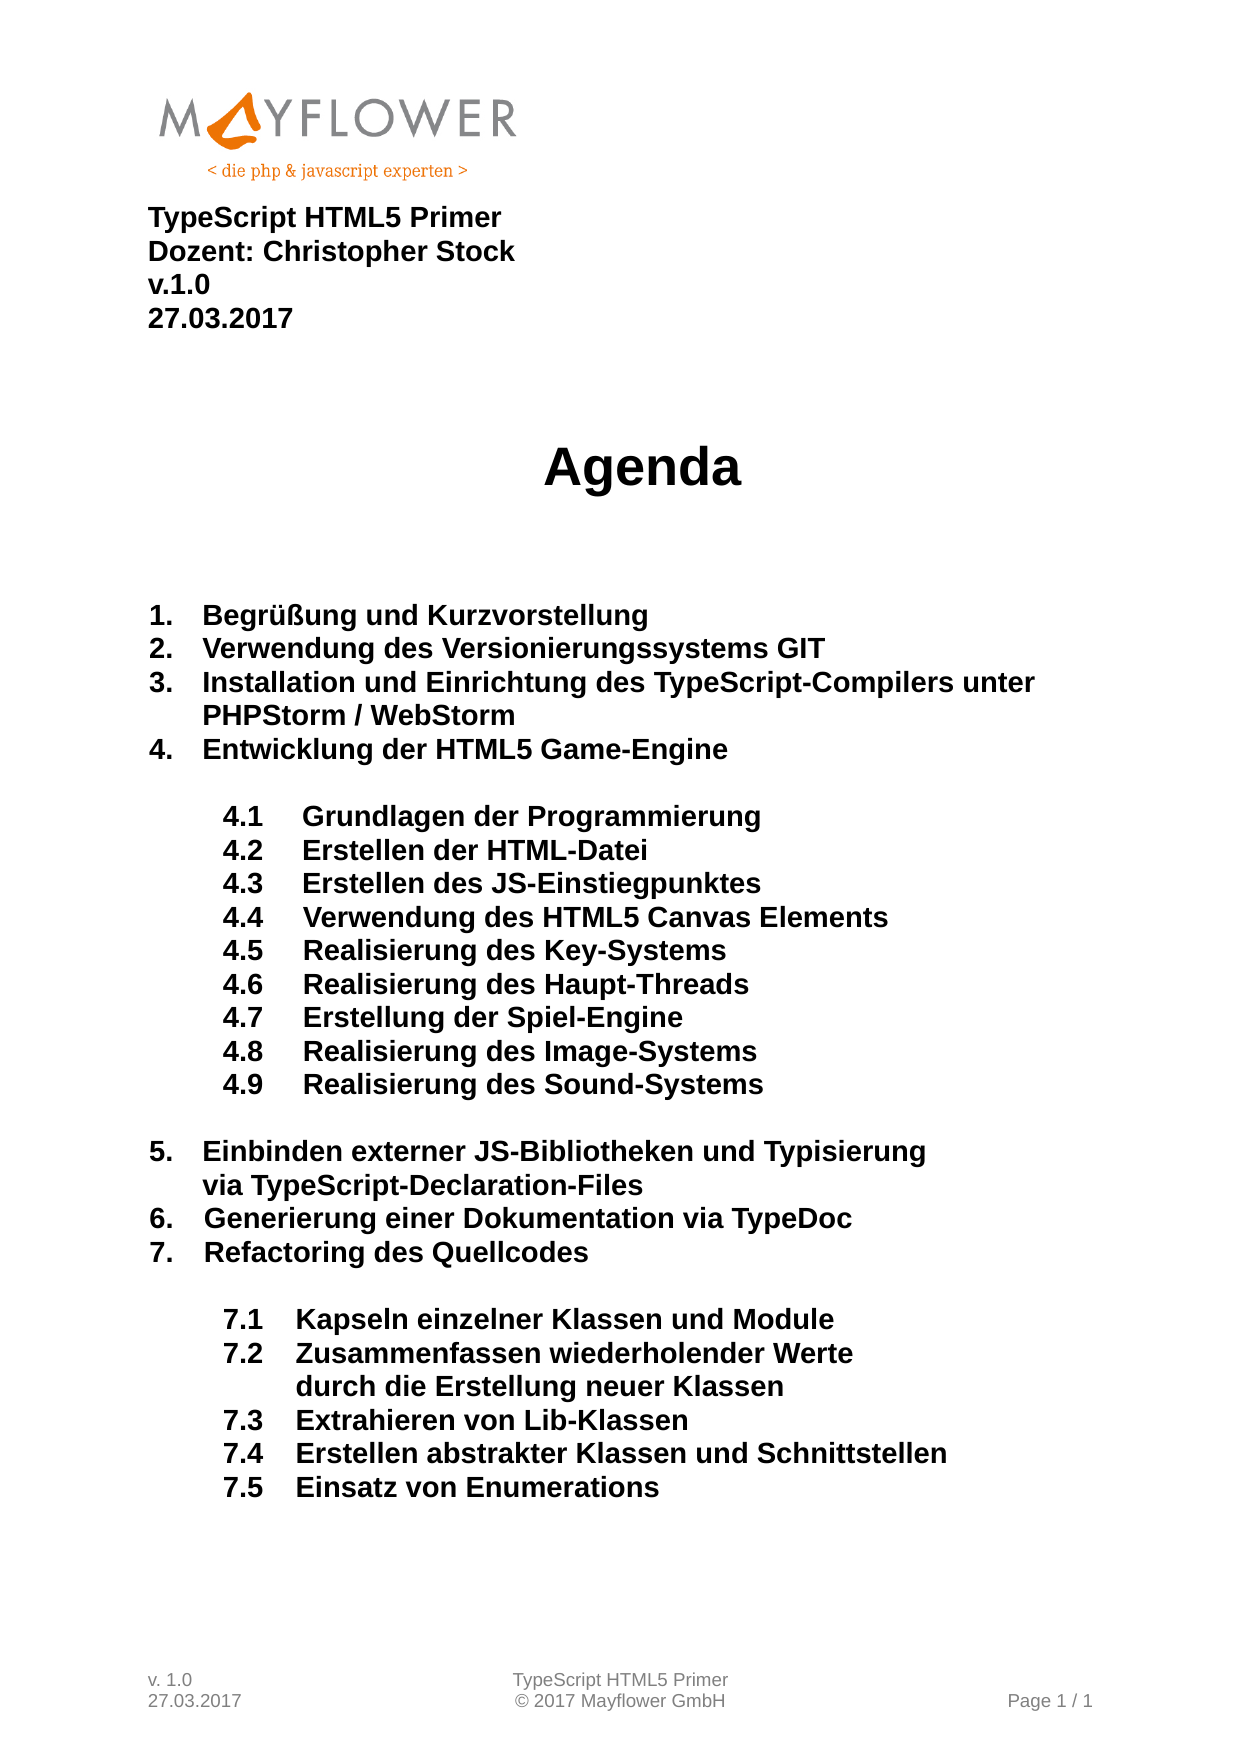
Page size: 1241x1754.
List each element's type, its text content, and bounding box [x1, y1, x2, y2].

list durch die Erstellung neuer Klassen [223, 1369, 1137, 1403]
list Verwendung des Versionierungssystems GIT [149, 631, 1137, 665]
list Entwicklung der HTML5 Game-Engine [149, 732, 1137, 765]
list Generierung einer Dokumentation via TypeDoc [149, 1201, 1137, 1235]
list 4.9 Realisierung des Sound-Systems [223, 1067, 1137, 1101]
list Begrüßung und Kurzvorstellung [149, 598, 1137, 631]
list 7.5 Einsatz von Enumerations [223, 1470, 1137, 1503]
list 4.4 Verwendung des HTML5 Canvas Elements [223, 899, 1137, 933]
list 4.6 Realisierung des Haupt-Threads [223, 967, 1137, 1000]
text 4.2 Erstellen der HTML-Datei [223, 832, 1137, 866]
text Dozent: Christopher Stock [148, 233, 1137, 267]
list 7.2 Zusammenfassen wiederholender Werte [223, 1336, 1137, 1369]
text 4.1 Grundlagen der Programmierung [223, 799, 1137, 832]
list Refactoring des Quellcodes [149, 1235, 1137, 1268]
text v.1.0 [148, 267, 1137, 301]
list 4.7 Erstellung der Spiel-Engine [223, 1000, 1137, 1034]
list 7.3 Extrahieren von Lib-Klassen [223, 1403, 1137, 1436]
list 7.1 Kapseln einzelner Klassen und Module [223, 1302, 1137, 1336]
text 4.3 Erstellen des JS-Einstiegpunktes [223, 866, 1137, 899]
picture [149, 83, 526, 187]
text 27.03.2017 [148, 301, 1137, 334]
list 4.5 Realisierung des Key-Systems [223, 933, 1137, 967]
text TypeScript HTML5 Primer [148, 200, 1137, 233]
text Agenda [148, 435, 1137, 497]
list 4.8 Realisierung des Image-Systems [223, 1034, 1137, 1067]
list Installation und Einrichtung des TypeScript-Compilers unter PHPStorm / WebStorm [149, 665, 1137, 732]
list Einbinden externer JS-Bibliotheken und Typisierung via TypeScript-Declaration-Files [149, 1134, 1137, 1201]
list 7.4 Erstellen abstrakter Klassen und Schnittstellen [223, 1436, 1137, 1470]
